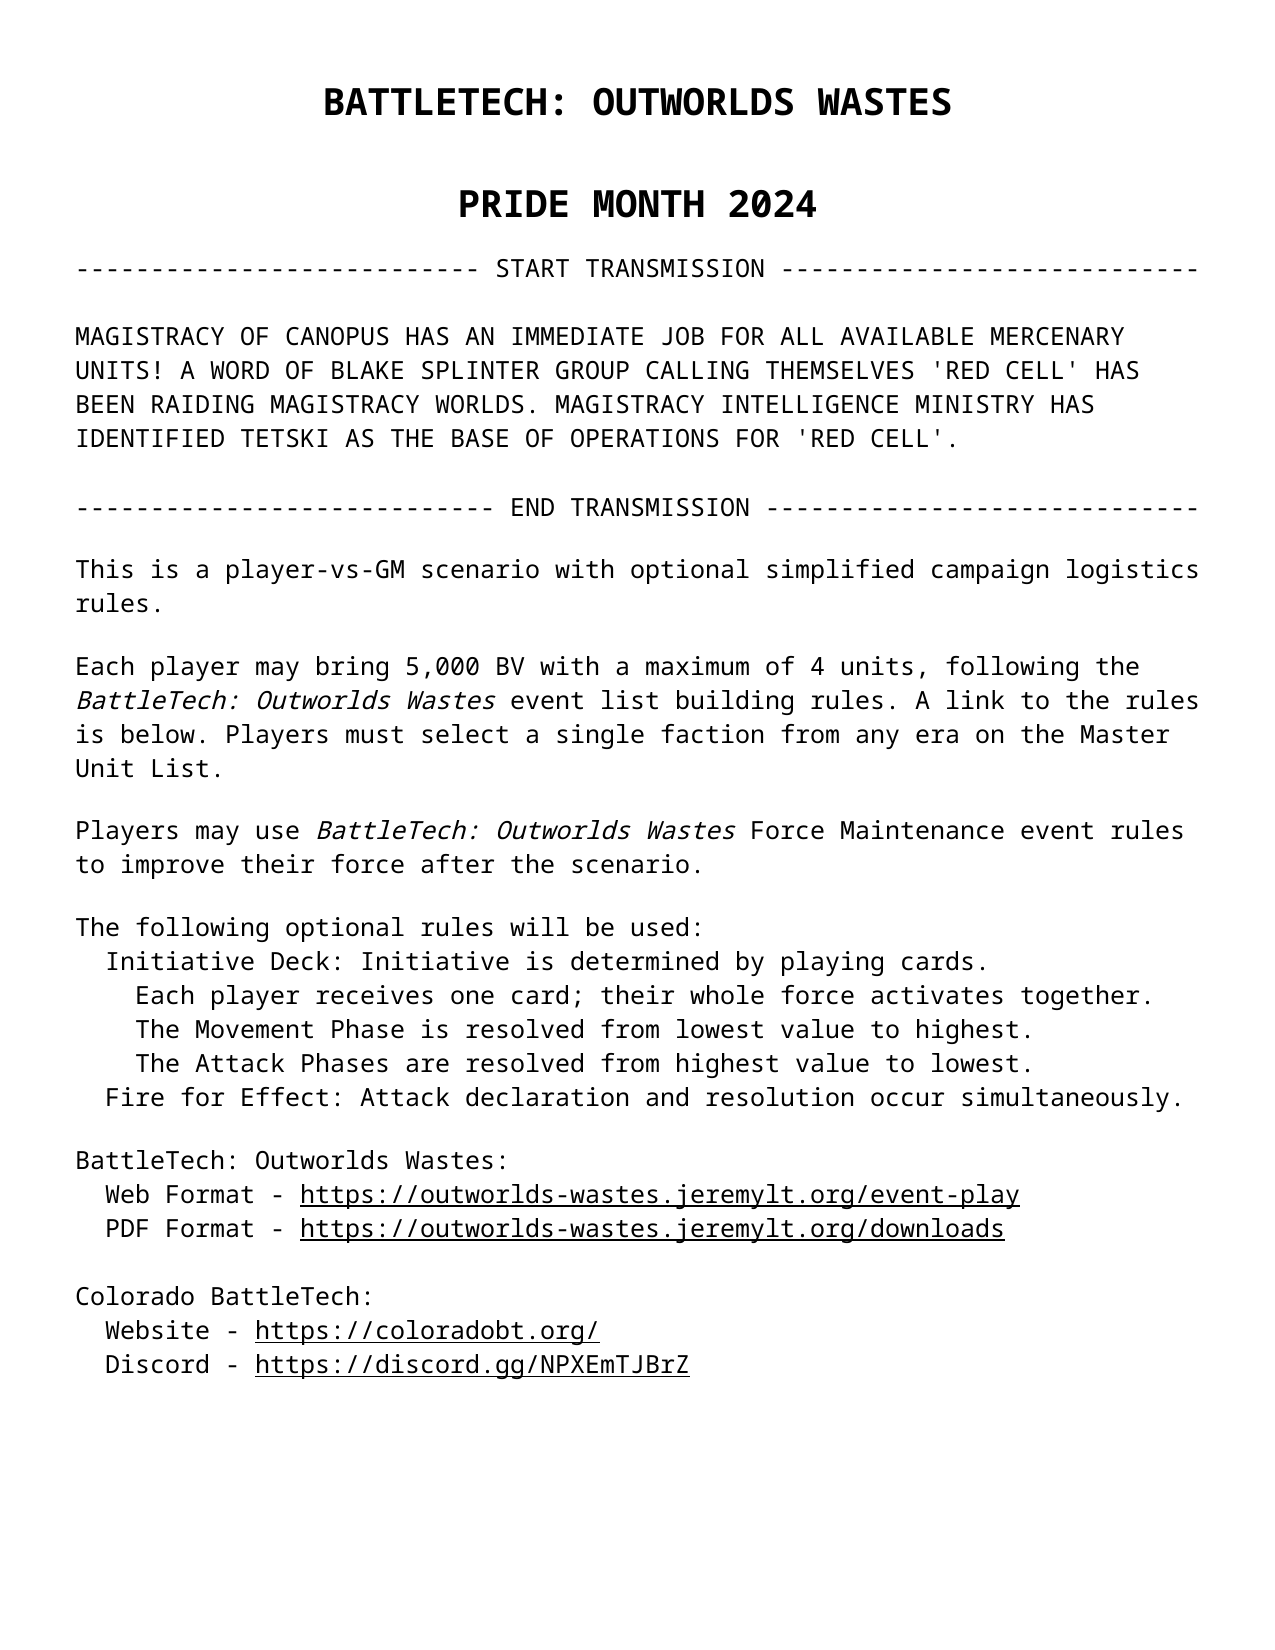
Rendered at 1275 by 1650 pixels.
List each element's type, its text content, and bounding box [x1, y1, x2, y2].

text Initiative Deck: Initiative is determined by playing cards. [75, 944, 1200, 978]
text Web Format - https://outworlds-wastes.jeremylt.org/event-play [75, 1176, 1200, 1211]
text Each player receives one card; their whole force activates together. [75, 978, 1200, 1012]
text The following optional rules will be used: [75, 909, 1200, 944]
text ---------------------------- END TRANSMISSION ----------------------------- [75, 455, 1200, 523]
text Website - https://coloradobt.org/ [75, 1313, 1200, 1347]
text Colorado BattleTech: [75, 1279, 1200, 1313]
subtitle PRIDE MONTH 2024 [75, 126, 1200, 228]
text BattleTech: Outworlds Wastes: [75, 1142, 1200, 1176]
text This is a player-vs-GM scenario with optional simplified campaign logistics rules. [75, 552, 1200, 620]
subtitle BATTLETECH: OUTWORLDS WASTES [75, 75, 1200, 126]
text Each player may bring 5,000 BV with a maximum of 4 units, following the BattleTech: Outworlds Wastes event list building rules. A link to the rules is below. Players must select a single faction from any era on the Master Unit List. [75, 648, 1200, 784]
text Discord - https://discord.gg/NPXEmTJBrZ [75, 1347, 1200, 1381]
text --------------------------- START TRANSMISSION ---------------------------- [75, 251, 1200, 285]
text Players may use BattleTech: Outworlds Wastes Force Maintenance event rules to improve their force after the scenario. [75, 813, 1200, 881]
text Fire for Effect: Attack declaration and resolution occur simultaneously. [75, 1080, 1200, 1114]
text The Attack Phases are resolved from highest value to lowest. [75, 1046, 1200, 1080]
text MAGISTRACY OF CANOPUS HAS AN IMMEDIATE JOB FOR ALL AVAILABLE MERCENARY UNITS! A WORD OF BLAKE SPLINTER GROUP CALLING THEMSELVES 'RED CELL' HAS BEEN RAIDING MAGISTRACY WORLDS. MAGISTRACY INTELLIGENCE MINISTRY HAS IDENTIFIED TETSKI AS THE BASE OF OPERATIONS FOR 'RED CELL'. [75, 285, 1200, 455]
text PDF Format - https://outworlds-wastes.jeremylt.org/downloads [75, 1211, 1200, 1244]
text The Movement Phase is resolved from lowest value to highest. [75, 1012, 1200, 1046]
